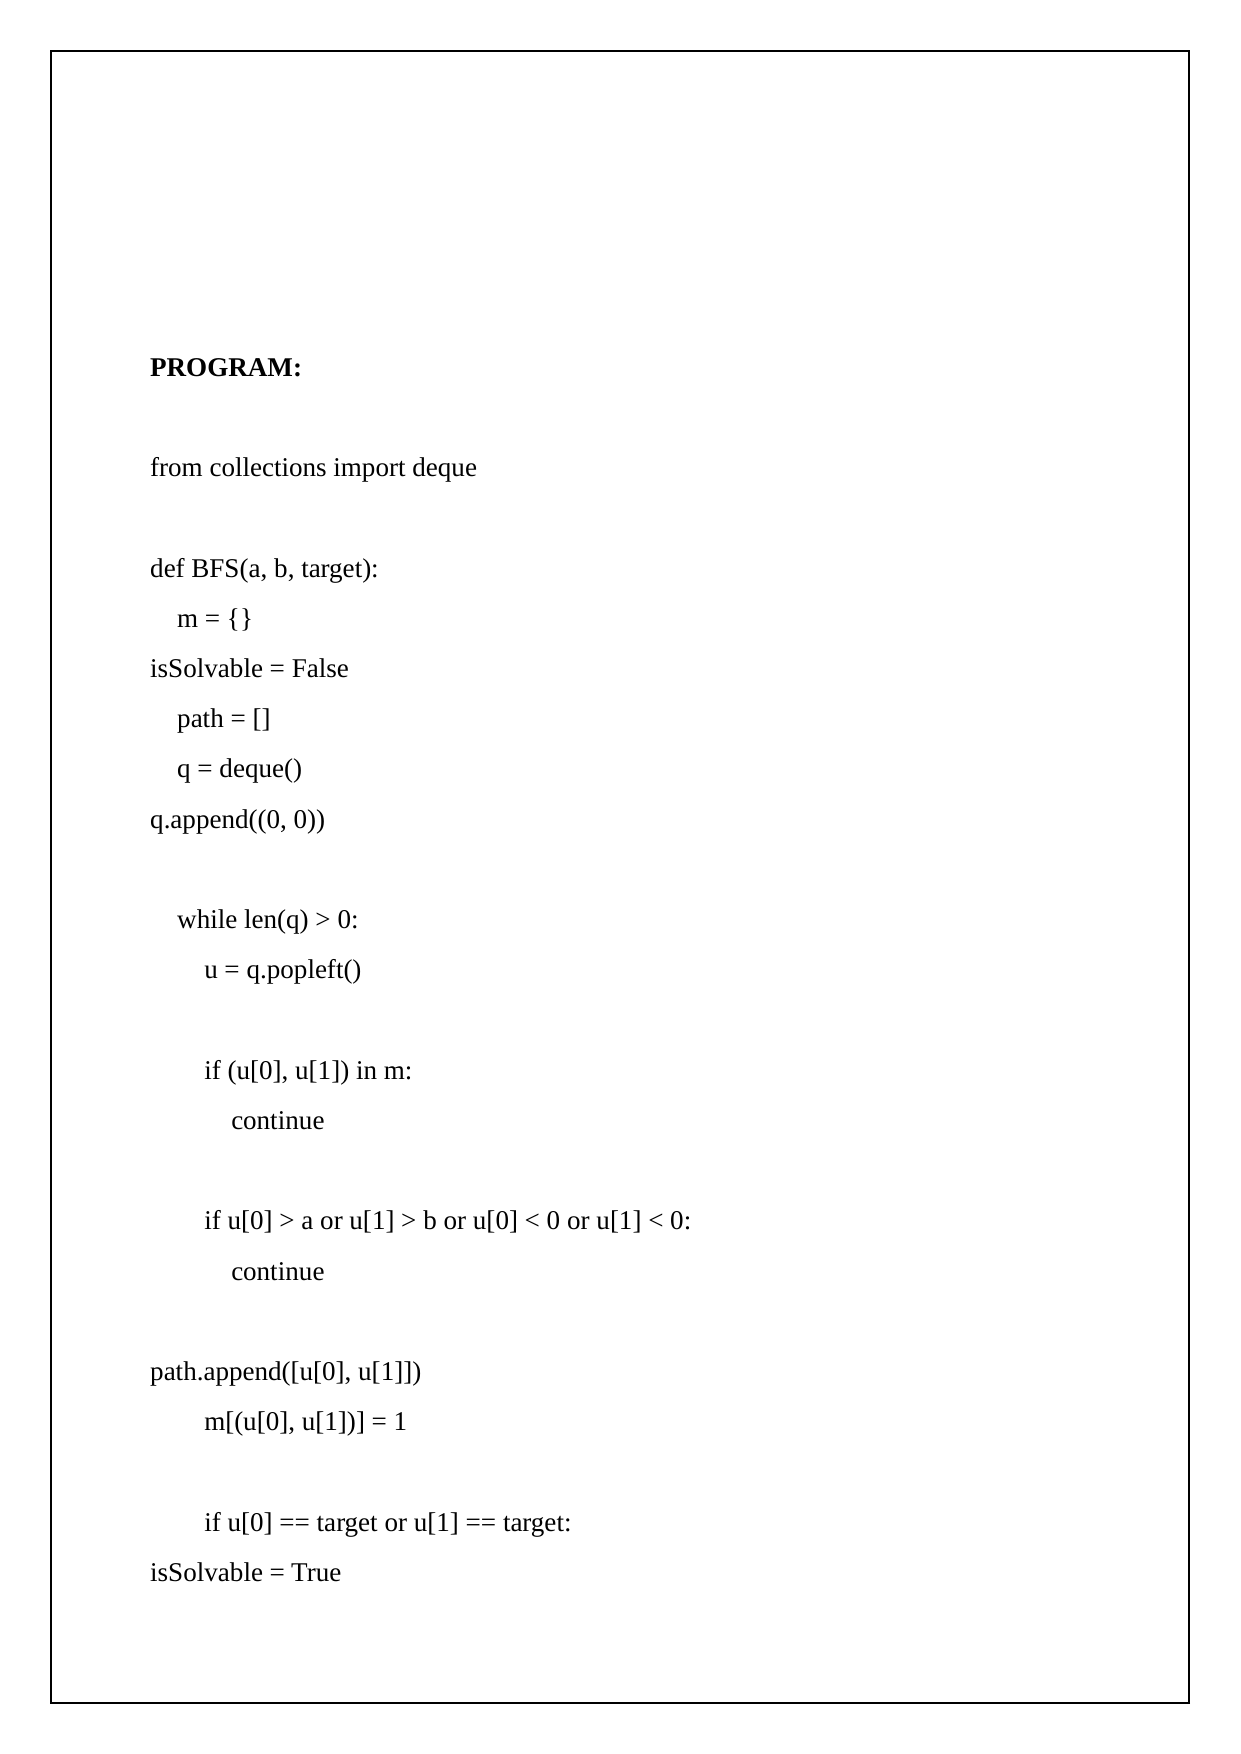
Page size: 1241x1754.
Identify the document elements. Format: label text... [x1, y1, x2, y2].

text m = {} [150, 602, 1090, 633]
text u = q.popleft() [150, 953, 1090, 984]
text from collections import deque [150, 451, 1090, 482]
text q = deque() [150, 752, 1090, 784]
text if u[0] > a or u[1] > b or u[0] < 0 or u[1] < 0: [150, 1204, 1090, 1236]
text isSolvable = False [150, 652, 1090, 683]
text PROGRAM: [150, 351, 1090, 382]
text m[(u[0], u[1])] = 1 [150, 1405, 1090, 1436]
text if u[0] == target or u[1] == target: [150, 1506, 1090, 1537]
text while len(q) > 0: [150, 903, 1090, 934]
text continue [150, 1254, 1090, 1286]
text isSolvable = True [150, 1556, 1090, 1587]
text path.append([u[0], u[1]]) [150, 1355, 1090, 1386]
text def BFS(a, b, target): [150, 552, 1090, 583]
text continue [150, 1104, 1090, 1135]
text if (u[0], u[1]) in m: [150, 1054, 1090, 1085]
text path = [] [150, 702, 1090, 733]
text q.append((0, 0)) [150, 803, 1090, 834]
